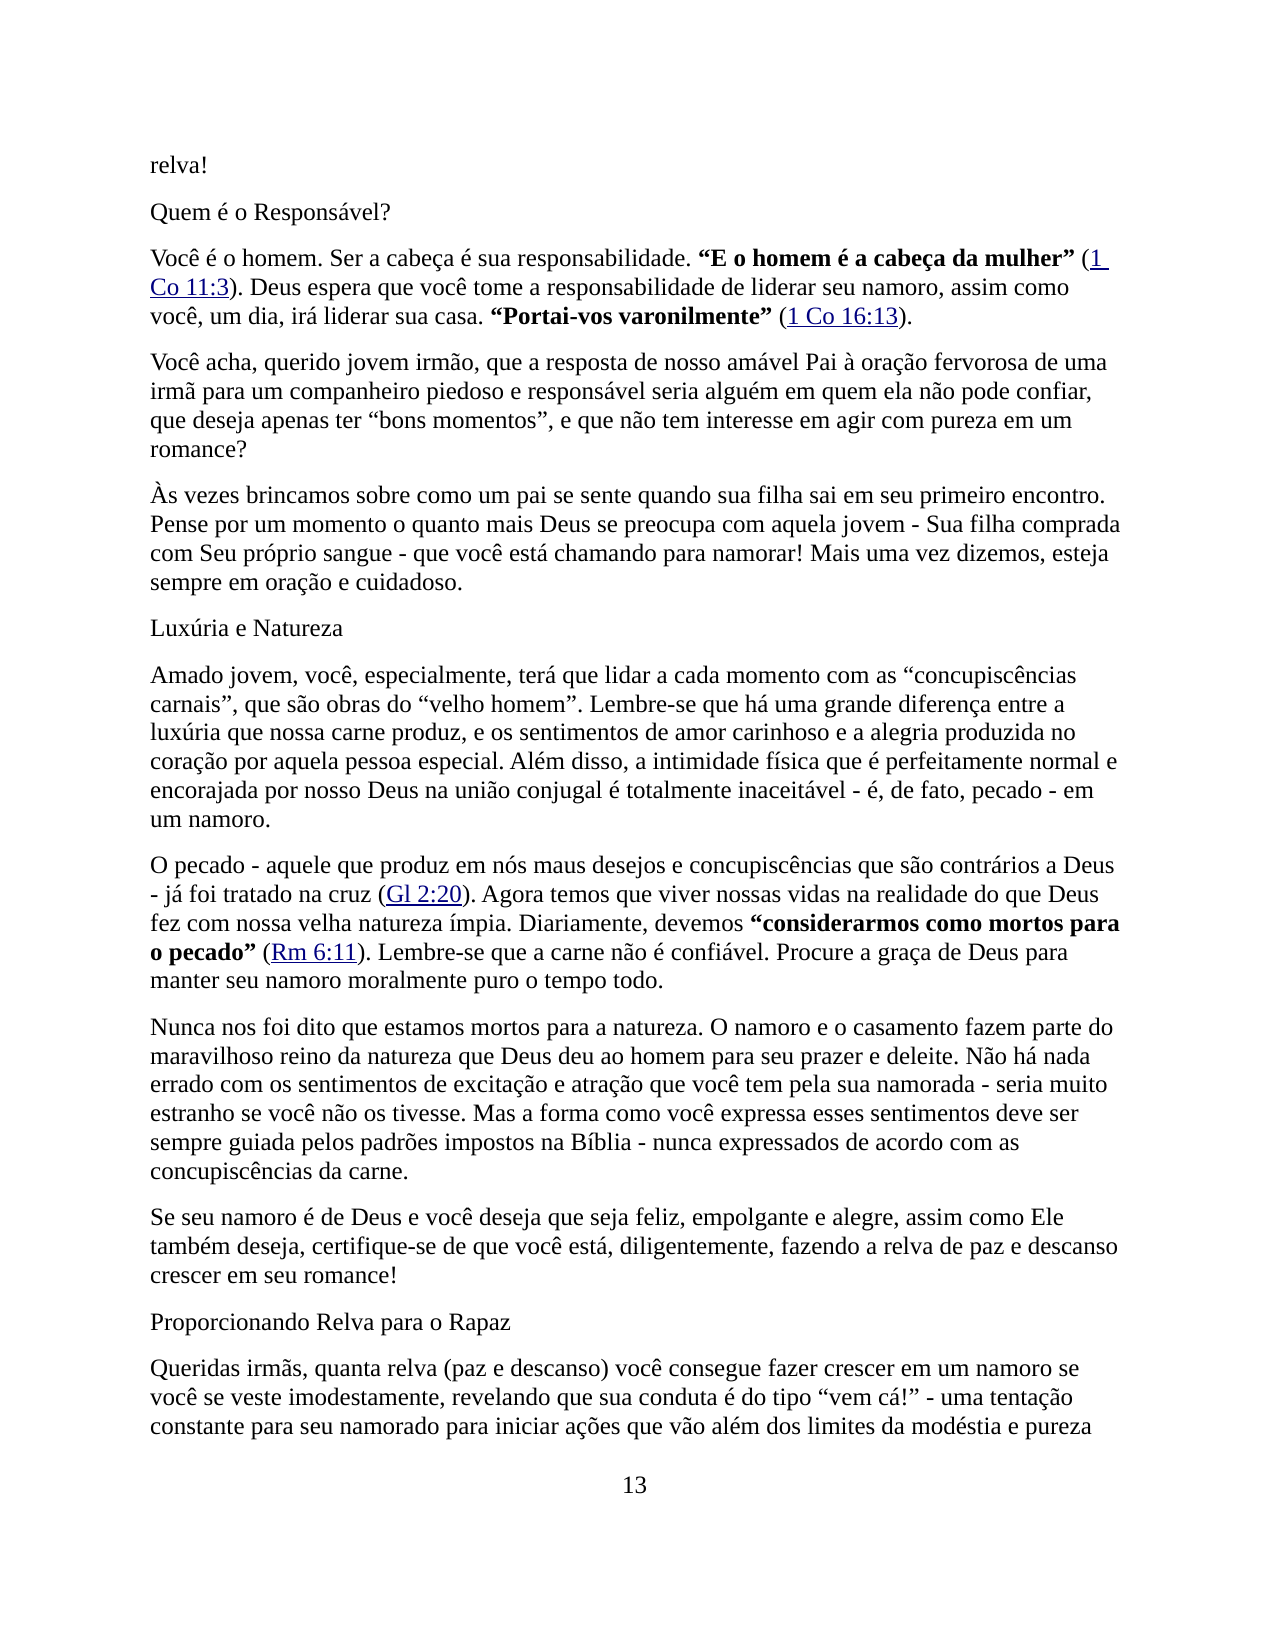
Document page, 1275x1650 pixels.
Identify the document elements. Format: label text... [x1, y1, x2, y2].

text Você é o homem. Ser a cabeça é sua responsabilidade. “E o homem é a cabeça da mulher” (1 Co 11:3). Deus espera que você tome a responsabilidade de liderar seu namoro, assim como você, um dia, irá liderar sua casa. “Portai-vos varonilmente” (1 Co 16:13). [150, 243, 1125, 329]
text Luxúria e Natureza [150, 613, 1125, 642]
text Queridas irmãs, quanta relva (paz e descanso) você consegue fazer crescer em um namoro se você se veste imodestamente, revelando que sua conduta é do tipo “vem cá!” - uma tentação constante para seu namorado para iniciar ações que vão além dos limites da modéstia e pureza [150, 1353, 1125, 1439]
text Quem é o Responsável? [150, 197, 1125, 225]
text Proporcionando Relva para o Rapaz [150, 1307, 1125, 1335]
text relva! [150, 150, 1125, 179]
text Às vezes brincamos sobre como um pai se sente quando sua filha sai em seu primeiro encontro. Pense por um momento o quanto mais Deus se preocupa com aquela jovem - Sua filha comprada com Seu próprio sangue - que você está chamando para namorar! Mais uma vez dizemos, esteja sempre em oração e cuidadoso. [150, 480, 1125, 595]
text O pecado - aquele que produz em nós maus desejos e concupiscências que são contrários a Deus - já foi tratado na cruz (Gl 2:20). Agora temos que viver nossas vidas na realidade do que Deus fez com nossa velha natureza ímpia. Diariamente, devemos “considerarmos como mortos para o pecado” (Rm 6:11). Lembre-se que a carne não é confiável. Procure a graça de Deus para manter seu namoro moralmente puro o tempo todo. [150, 850, 1125, 994]
text Amado jovem, você, especialmente, terá que lidar a cada momento com as “concupiscências carnais”, que são obras do “velho homem”. Lembre-se que há uma grande diferença entre a luxúria que nossa carne produz, e os sentimentos de amor carinhoso e a alegria produzida no coração por aquela pessoa especial. Além disso, a intimidade física que é perfeitamente normal e encorajada por nosso Deus na união conjugal é totalmente inaceitável - é, de fato, pecado - em um namoro. [150, 660, 1125, 832]
text Nunca nos foi dito que estamos mortos para a natureza. O namoro e o casamento fazem parte do maravilhoso reino da natureza que Deus deu ao homem para seu prazer e deleite. Não há nada errado com os sentimentos de excitação e atração que você tem pela sua namorada - seria muito estranho se você não os tivesse. Mas a forma como você expressa esses sentimentos deve ser sempre guiada pelos padrões impostos na Bíblia - nunca expressados de acordo com as concupiscências da carne. [150, 1012, 1125, 1184]
text Se seu namoro é de Deus e você deseja que seja feliz, empolgante e alegre, assim como Ele também deseja, certifique-se de que você está, diligentemente, fazendo a relva de paz e descanso crescer em seu romance! [150, 1202, 1125, 1289]
text Você acha, querido jovem irmão, que a resposta de nosso amável Pai à oração fervorosa de uma irmã para um companheiro piedoso e responsável seria alguém em quem ela não pode confiar, que deseja apenas ter “bons momentos”, e que não tem interesse em agir com pureza em um romance? [150, 347, 1125, 462]
